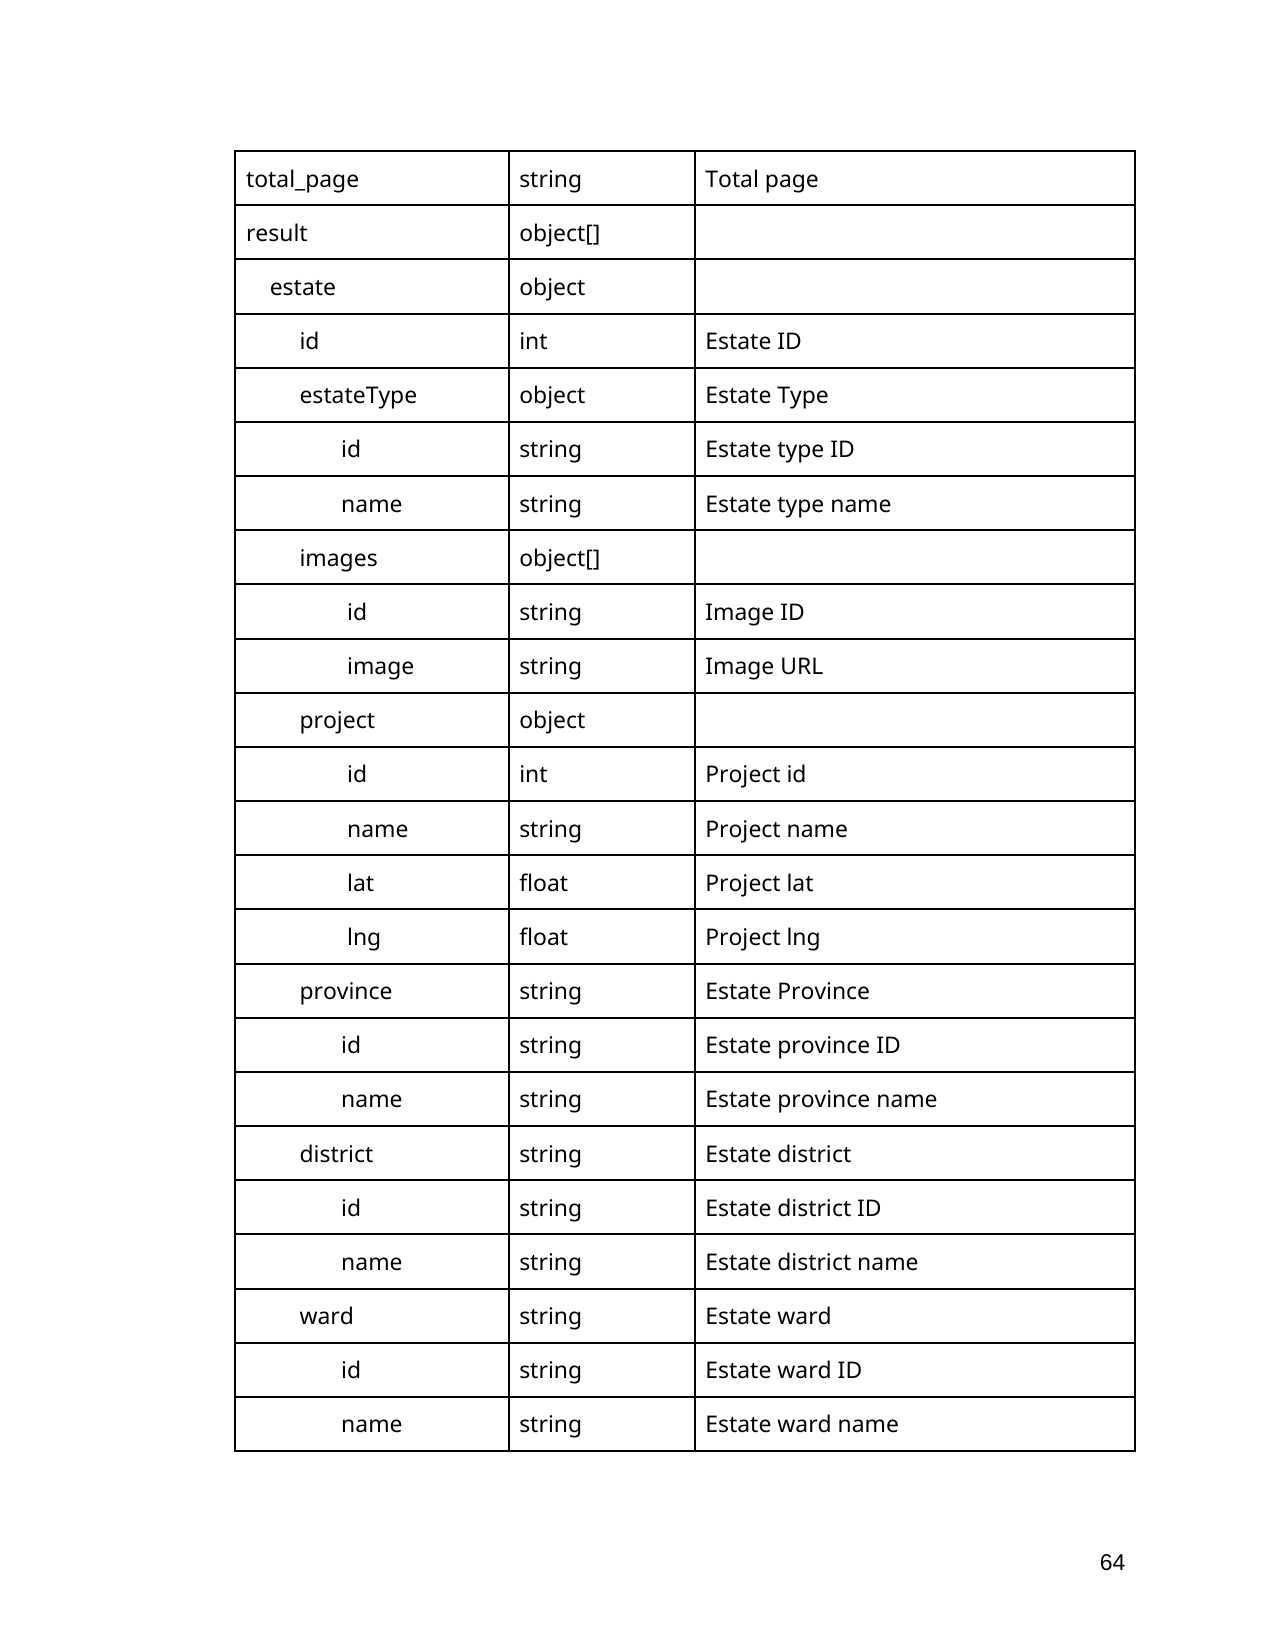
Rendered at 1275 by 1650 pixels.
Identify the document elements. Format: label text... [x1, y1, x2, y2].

table_cell Estate ward ID [696, 1344, 1134, 1396]
table_cell string [510, 477, 694, 529]
table_cell Estate Type [696, 369, 1134, 421]
table_cell lat [236, 856, 508, 908]
table_cell images [236, 531, 508, 583]
table_cell estateType [236, 369, 508, 421]
table_cell int [510, 315, 694, 367]
table_cell Total page [696, 152, 1134, 204]
table_cell ward [236, 1290, 508, 1342]
table_cell Estate ID [696, 315, 1134, 367]
table_cell id [236, 748, 508, 800]
table_cell string [510, 965, 694, 1017]
table_cell Estate ward name [696, 1398, 1134, 1450]
table_cell string [510, 1019, 694, 1071]
table_cell name [236, 1398, 508, 1450]
table_cell Estate province name [696, 1073, 1134, 1125]
table_cell id [236, 1019, 508, 1071]
table_cell string [510, 802, 694, 854]
table_cell estate [236, 260, 508, 312]
table_cell [696, 694, 1134, 746]
table_cell string [510, 1398, 694, 1450]
table_cell Estate province ID [696, 1019, 1134, 1071]
table_cell [696, 531, 1134, 583]
table_cell id [236, 423, 508, 475]
table_cell id [236, 1181, 508, 1233]
table_cell Estate Province [696, 965, 1134, 1017]
table_cell province [236, 965, 508, 1017]
table_cell total_page [236, 152, 508, 204]
table_cell string [510, 1290, 694, 1342]
table_cell object[] [510, 531, 694, 583]
table_cell name [236, 1235, 508, 1287]
table_cell Estate type name [696, 477, 1134, 529]
table_cell string [510, 585, 694, 637]
table_cell id [236, 1344, 508, 1396]
table_cell [696, 206, 1134, 258]
table_cell object[] [510, 206, 694, 258]
table_cell Estate district [696, 1127, 1134, 1179]
table_cell string [510, 1073, 694, 1125]
table_cell object [510, 260, 694, 312]
table_cell project [236, 694, 508, 746]
table_cell string [510, 1235, 694, 1287]
table_cell string [510, 1181, 694, 1233]
table_cell result [236, 206, 508, 258]
table_cell Image ID [696, 585, 1134, 637]
table_cell object [510, 694, 694, 746]
table_cell image [236, 640, 508, 692]
table_cell [696, 260, 1134, 312]
table_cell float [510, 856, 694, 908]
table_cell Estate ward [696, 1290, 1134, 1342]
table_cell Estate district ID [696, 1181, 1134, 1233]
table_cell id [236, 585, 508, 637]
table_cell Estate district name [696, 1235, 1134, 1287]
table_cell Project lat [696, 856, 1134, 908]
table_cell string [510, 1344, 694, 1396]
table_cell Estate type ID [696, 423, 1134, 475]
table_cell name [236, 1073, 508, 1125]
table_cell string [510, 640, 694, 692]
table_cell object [510, 369, 694, 421]
table_cell name [236, 802, 508, 854]
table_cell string [510, 1127, 694, 1179]
table_cell Project name [696, 802, 1134, 854]
table_cell Image URL [696, 640, 1134, 692]
table_cell district [236, 1127, 508, 1179]
table_cell id [236, 315, 508, 367]
table_cell lng [236, 910, 508, 962]
table_cell Project id [696, 748, 1134, 800]
table_cell name [236, 477, 508, 529]
table_cell string [510, 423, 694, 475]
table_cell int [510, 748, 694, 800]
table_cell Project lng [696, 910, 1134, 962]
table_cell string [510, 152, 694, 204]
table_cell float [510, 910, 694, 962]
